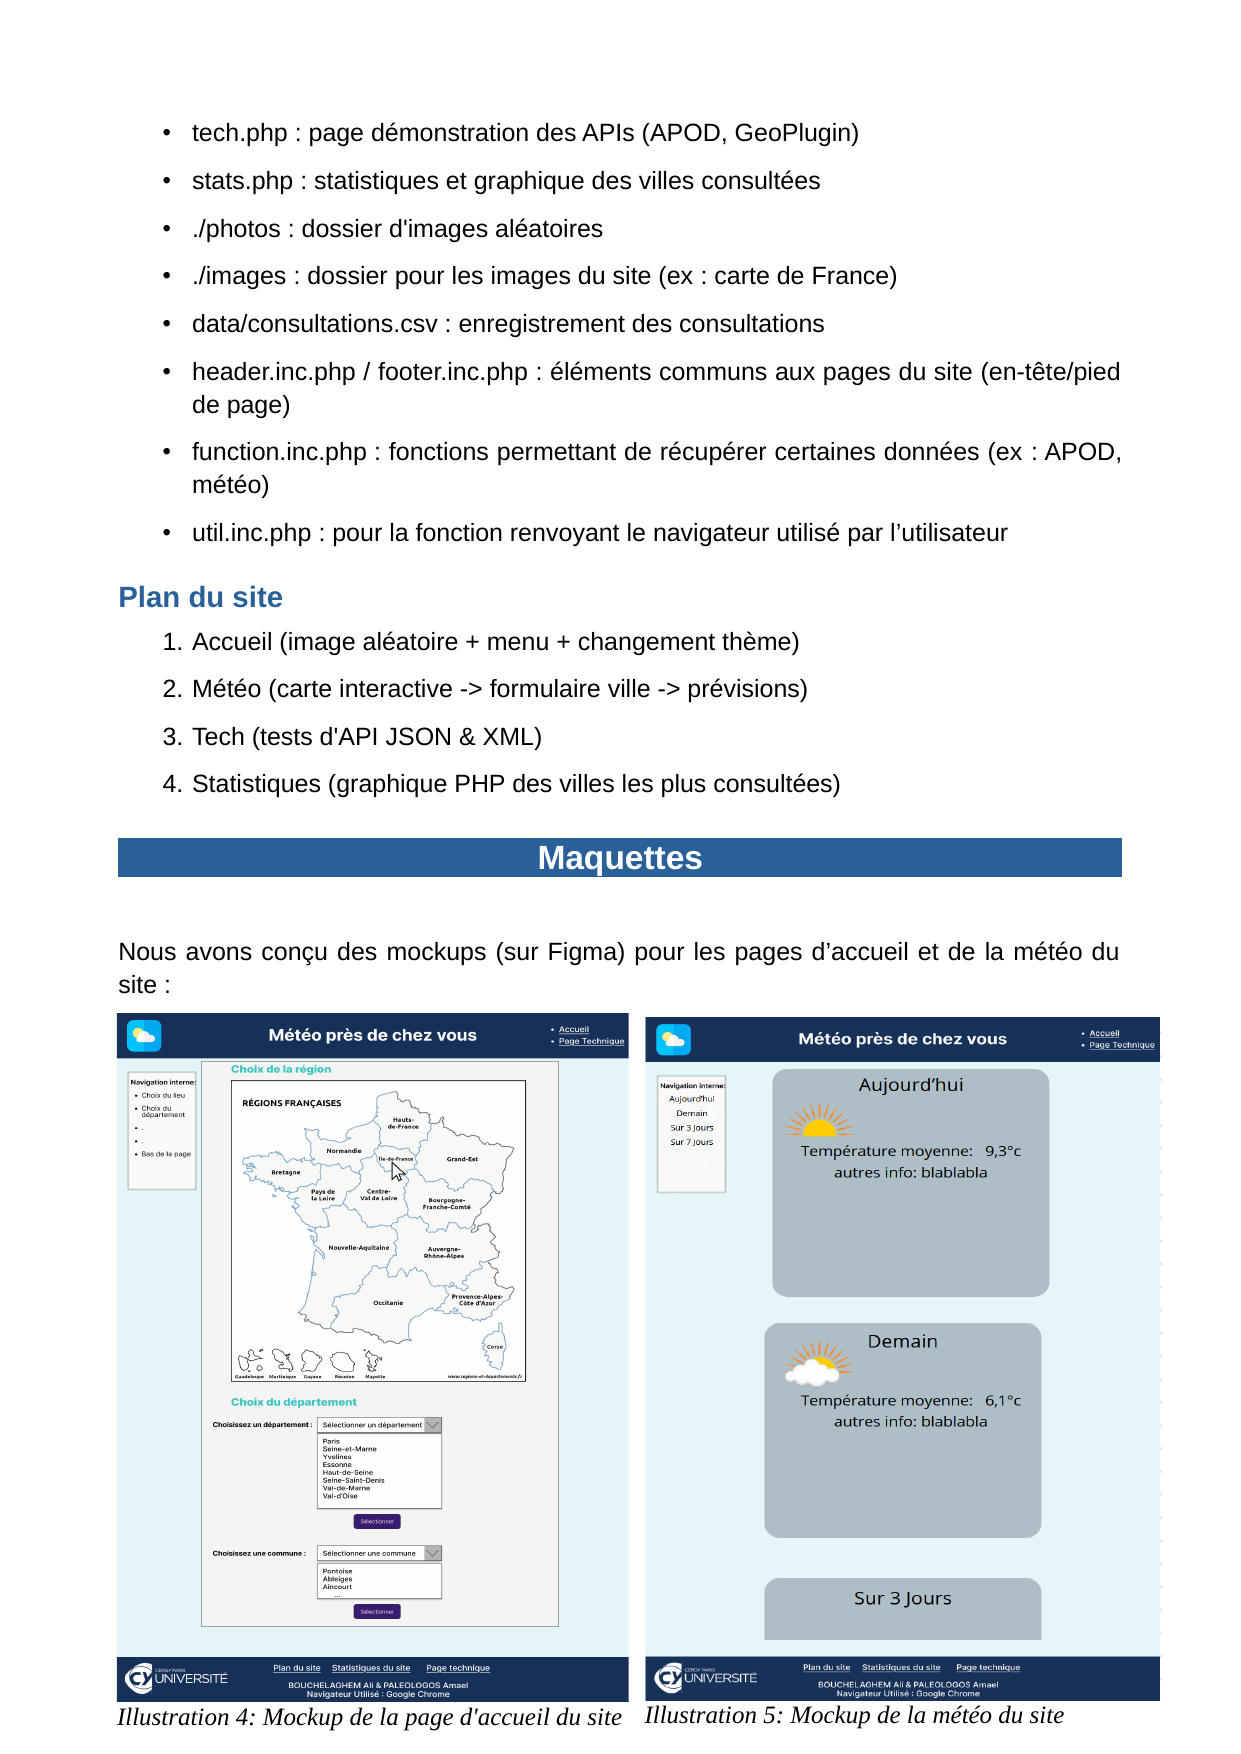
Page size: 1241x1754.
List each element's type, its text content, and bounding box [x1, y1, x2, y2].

picture [644, 1015, 1162, 1701]
list Accueil (image aléatoire + menu + changement thème) [162, 627, 1122, 655]
list ./images : dossier pour les images du site (ex : carte de France) [162, 261, 1122, 290]
list ./photos : dossier d'images aléatoires [162, 213, 1122, 242]
subtitle Maquettes [118, 838, 1122, 877]
list util.inc.php : pour la fonction renvoyant le navigateur utilisé par l’utilisateur [162, 518, 1122, 547]
list data/consultations.csv : enregistrement des consultations [162, 309, 1122, 338]
list Météo (carte interactive -> formulaire ville -> prévisions) [162, 674, 1122, 703]
list Statistiques (graphique PHP des villes les plus consultées) [162, 769, 1122, 798]
list Tech (tests d'API JSON & XML) [162, 722, 1122, 751]
subtitle Plan du site [118, 580, 1122, 614]
list tech.php : page démonstration des APIs (APOD, GeoPlugin) [162, 118, 1122, 147]
list stats.php : statistiques et graphique des villes consultées [162, 166, 1122, 195]
text Nous avons conçu des mockups (sur Figma) pour les pages d’accueil et de la météo du site : [118, 937, 1122, 998]
list function.inc.php : fonctions permettant de récupérer certaines données (ex : APOD, météo) [162, 437, 1122, 499]
text Illustration 4: Mockup de la page d'accueil du site [117, 1702, 629, 1730]
text Illustration 5: Mockup de la météo du site [644, 1701, 1162, 1729]
picture [116, 1013, 629, 1702]
list header.inc.php / footer.inc.php : éléments communs aux pages du site (en-tête/pied de page) [162, 357, 1122, 418]
